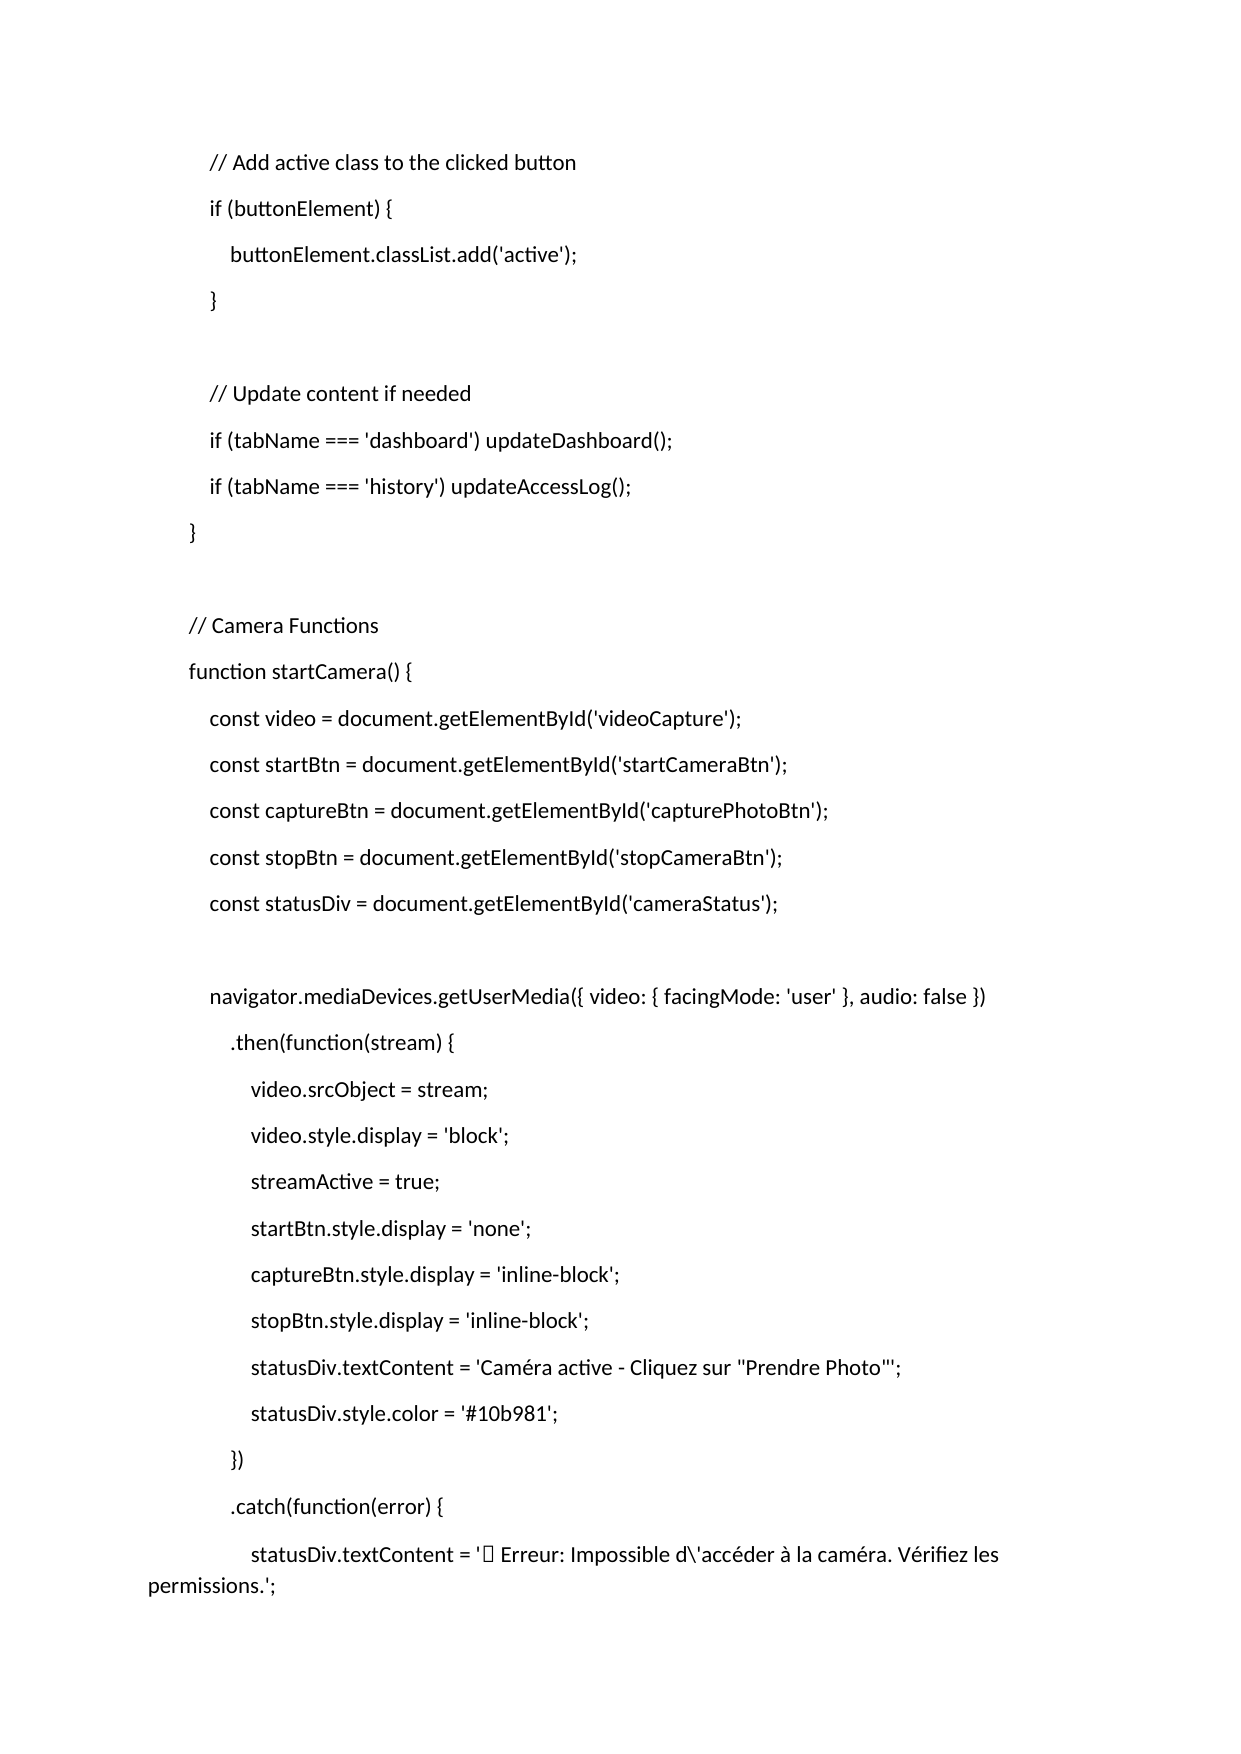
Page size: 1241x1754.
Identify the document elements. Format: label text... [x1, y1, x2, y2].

text streamActive = true; [148, 1167, 1093, 1195]
text function startCamera() { [148, 657, 1093, 686]
text const video = document.getElementById('videoCapture'); [148, 704, 1093, 732]
text statusDiv.style.color = '#10b981'; [148, 1399, 1093, 1427]
text navigator.mediaDevices.getUserMedia({ video: { facingMode: 'user' }, audio: false }) [148, 982, 1093, 1010]
text buttonElement.classList.add('active'); [148, 240, 1093, 268]
text if (buttonElement) { [148, 194, 1093, 222]
text video.style.display = 'block'; [148, 1121, 1093, 1149]
text .then(function(stream) { [148, 1028, 1093, 1056]
text startBtn.style.display = 'none'; [148, 1214, 1093, 1242]
text const statusDiv = document.getElementById('cameraStatus'); [148, 889, 1093, 917]
text statusDiv.textContent = 'Caméra active - Cliquez sur "Prendre Photo"'; [148, 1353, 1093, 1381]
text // Camera Functions [148, 611, 1093, 639]
text } [148, 287, 1093, 315]
text if (tabName === 'history') updateAccessLog(); [148, 472, 1093, 500]
text stopBtn.style.display = 'inline-block'; [148, 1306, 1093, 1334]
text const startBtn = document.getElementById('startCameraBtn'); [148, 750, 1093, 778]
text } [148, 518, 1093, 546]
text const stopBtn = document.getElementById('stopCameraBtn'); [148, 843, 1093, 871]
text video.srcObject = stream; [148, 1075, 1093, 1103]
text const captureBtn = document.getElementById('capturePhotoBtn'); [148, 797, 1093, 824]
text }) [148, 1446, 1093, 1473]
text // Add active class to the clicked button [148, 148, 1093, 176]
text statusDiv.textContent = '❌ Erreur: Impossible d\'accéder à la caméra. Vérifiez les permissions.'; [148, 1538, 1093, 1599]
text .catch(function(error) { [148, 1492, 1093, 1520]
text if (tabName === 'dashboard') updateDashboard(); [148, 426, 1093, 454]
text captureBtn.style.display = 'inline-block'; [148, 1260, 1093, 1288]
text // Update content if needed [148, 379, 1093, 407]
